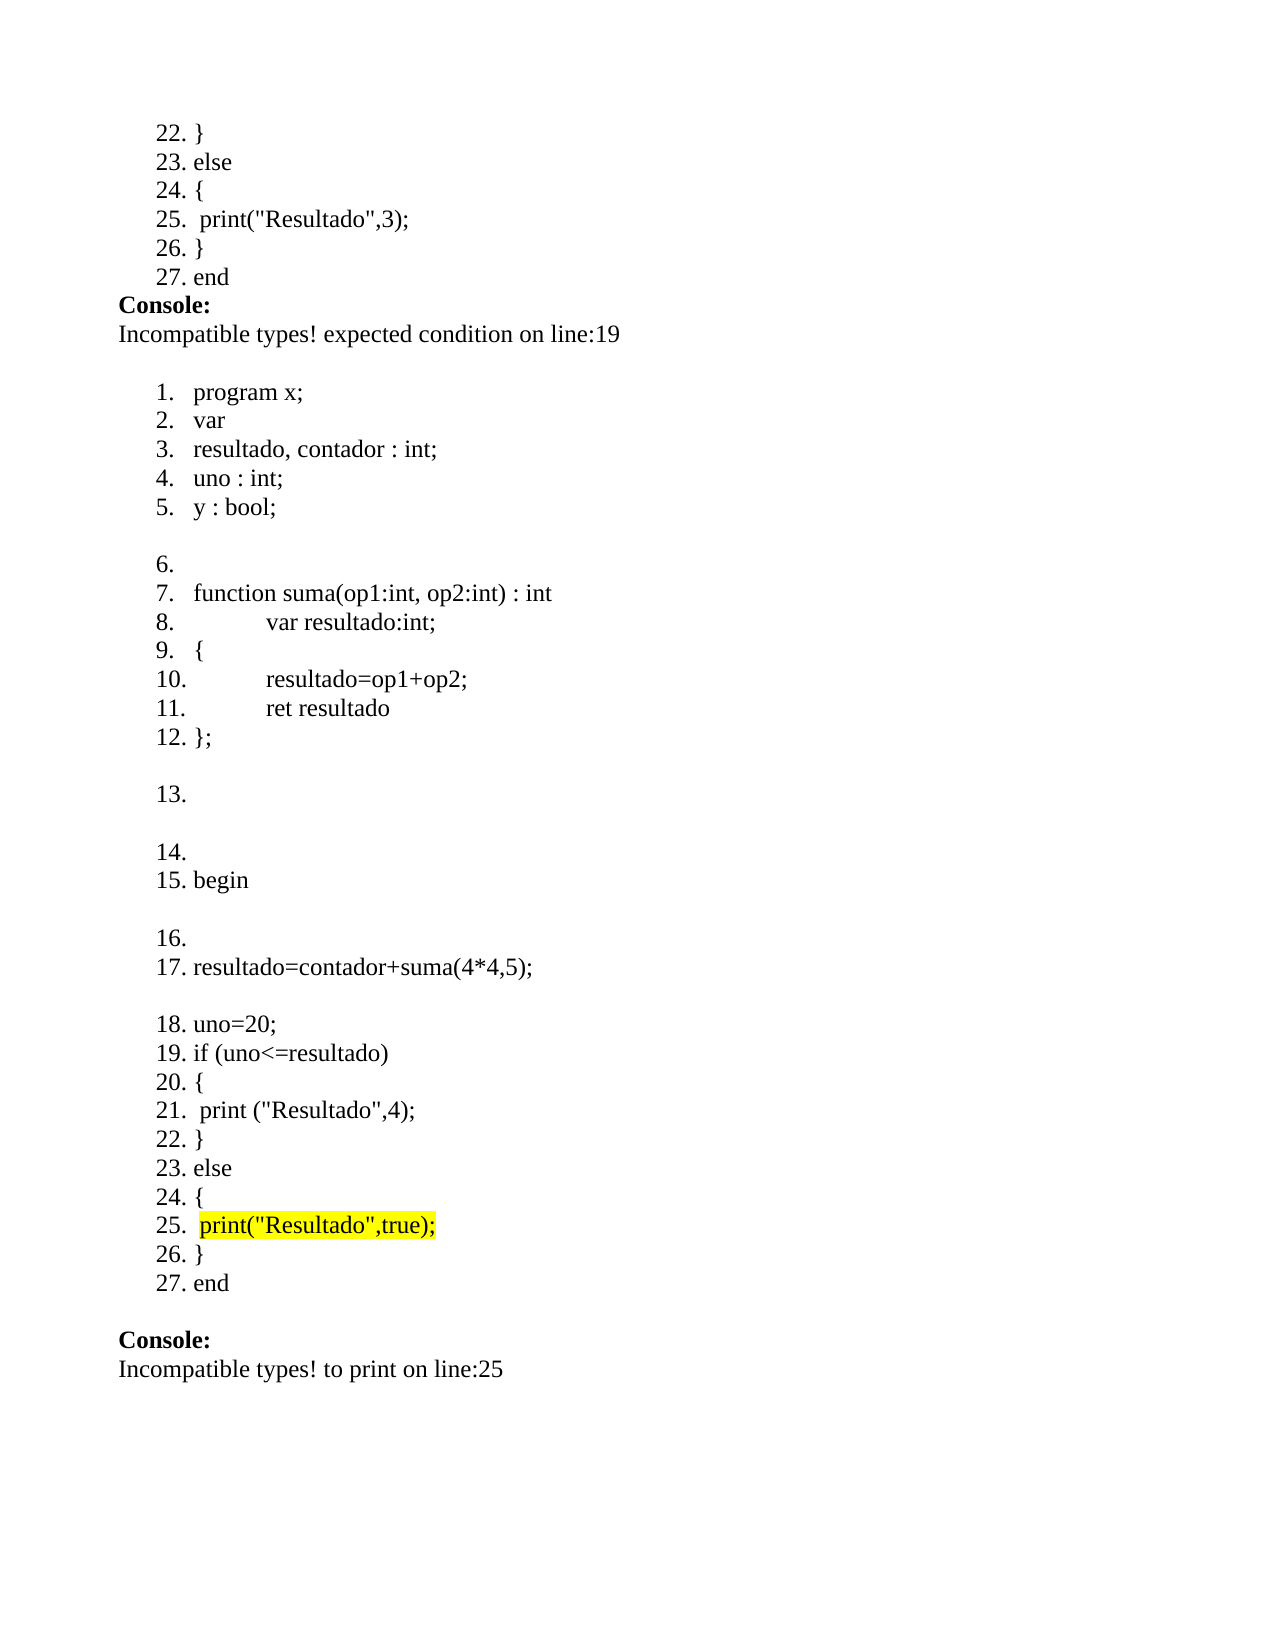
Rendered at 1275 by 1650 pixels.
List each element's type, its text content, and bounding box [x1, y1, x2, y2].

list var [156, 406, 1157, 434]
list { [156, 636, 1157, 664]
list } [156, 118, 1157, 147]
list resultado=contador+suma(4*4,5); [156, 952, 1157, 981]
list { [156, 1067, 1157, 1096]
list y : bool; [156, 492, 1157, 521]
text Incompatible types! expected condition on line:19 [118, 319, 1157, 348]
list uno : int; [156, 463, 1157, 492]
list else [156, 1153, 1157, 1182]
list if (uno<=resultado) [156, 1038, 1157, 1067]
list begin [156, 866, 1157, 894]
text Console: [118, 1326, 1157, 1354]
list { [156, 176, 1157, 204]
list else [156, 147, 1157, 176]
list uno=20; [156, 1009, 1157, 1038]
text Console: [118, 291, 1157, 319]
list } [156, 233, 1157, 262]
list } [156, 1239, 1157, 1268]
list print("Resultado",3); [156, 204, 1157, 233]
list }; [156, 722, 1157, 751]
list { [156, 1182, 1157, 1211]
list var resultado:int; [156, 607, 1157, 636]
list function suma(op1:int, op2:int) : int [156, 578, 1157, 607]
list program x; [156, 377, 1157, 406]
list print("Resultado",true); [156, 1211, 1157, 1239]
list ret resultado [156, 693, 1157, 722]
list print ("Resultado",4); [156, 1096, 1157, 1124]
list } [156, 1124, 1157, 1153]
list end [156, 1268, 1157, 1297]
list resultado=op1+op2; [156, 664, 1157, 693]
list resultado, contador : int; [156, 434, 1157, 463]
list end [156, 262, 1157, 291]
text Incompatible types! to print on line:25 [118, 1354, 1157, 1383]
